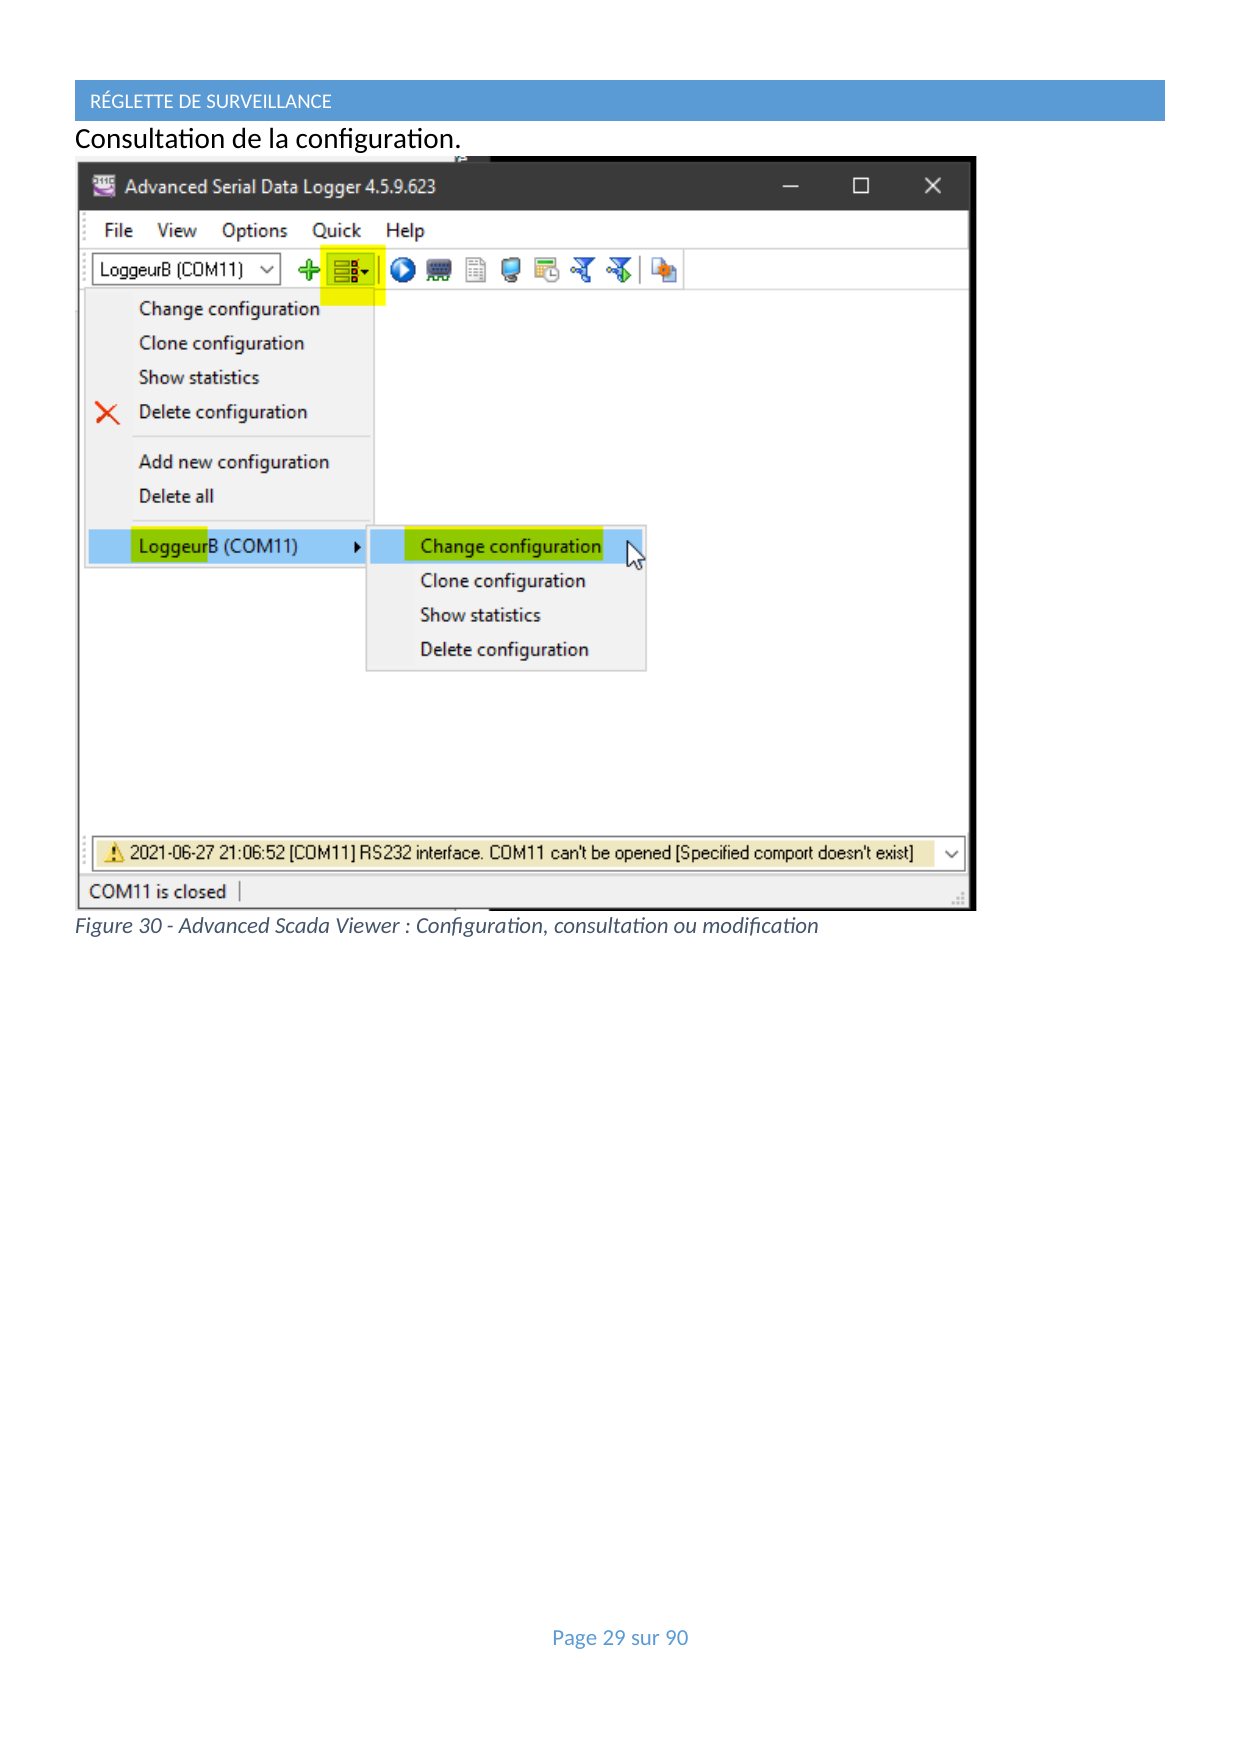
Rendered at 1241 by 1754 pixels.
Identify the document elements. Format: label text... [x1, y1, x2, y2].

text Consultation de la configuration. [75, 121, 1165, 156]
text Figure 30 - Advanced Scada Viewer : Configuration, consultation ou modification [75, 911, 1165, 939]
